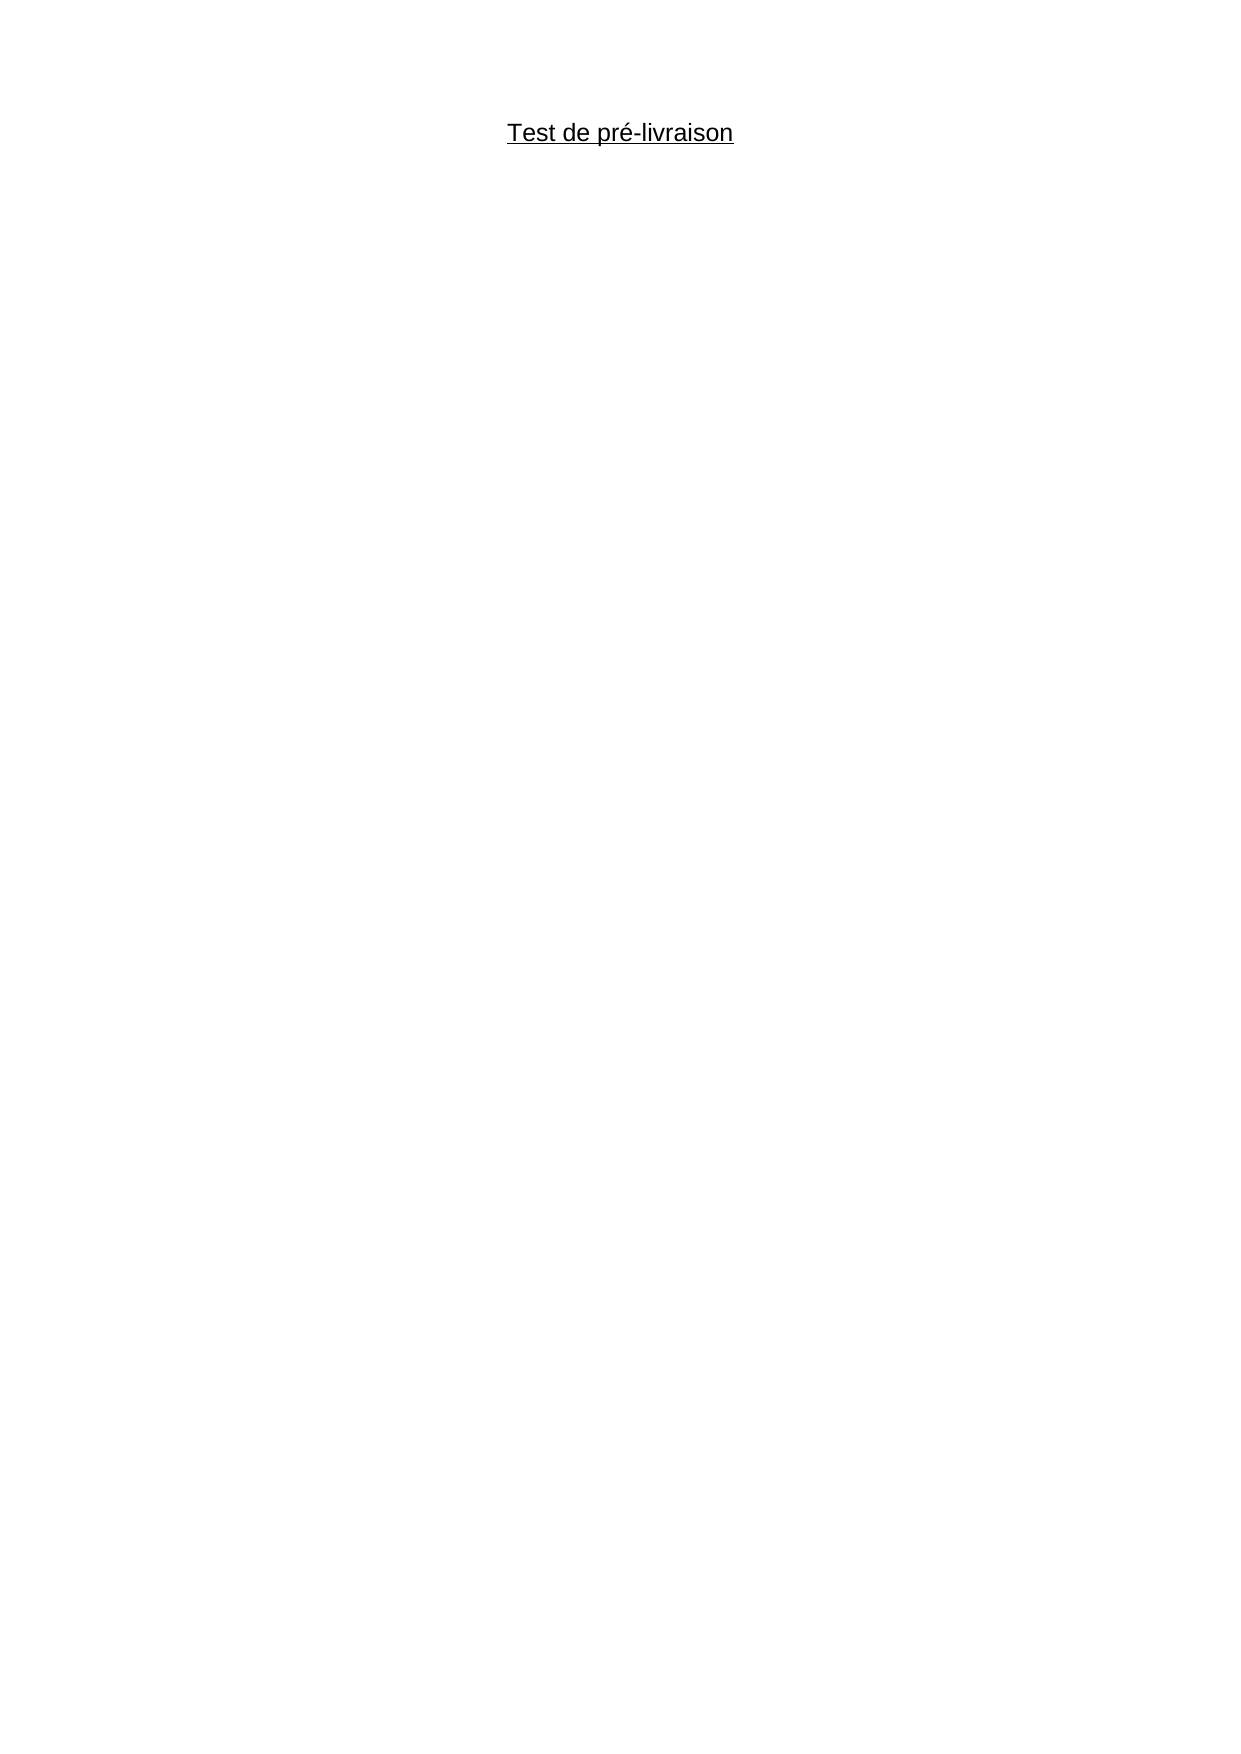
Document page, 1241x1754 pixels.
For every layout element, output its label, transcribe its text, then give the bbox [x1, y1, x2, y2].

text Test de pré-livraison [118, 118, 1122, 147]
